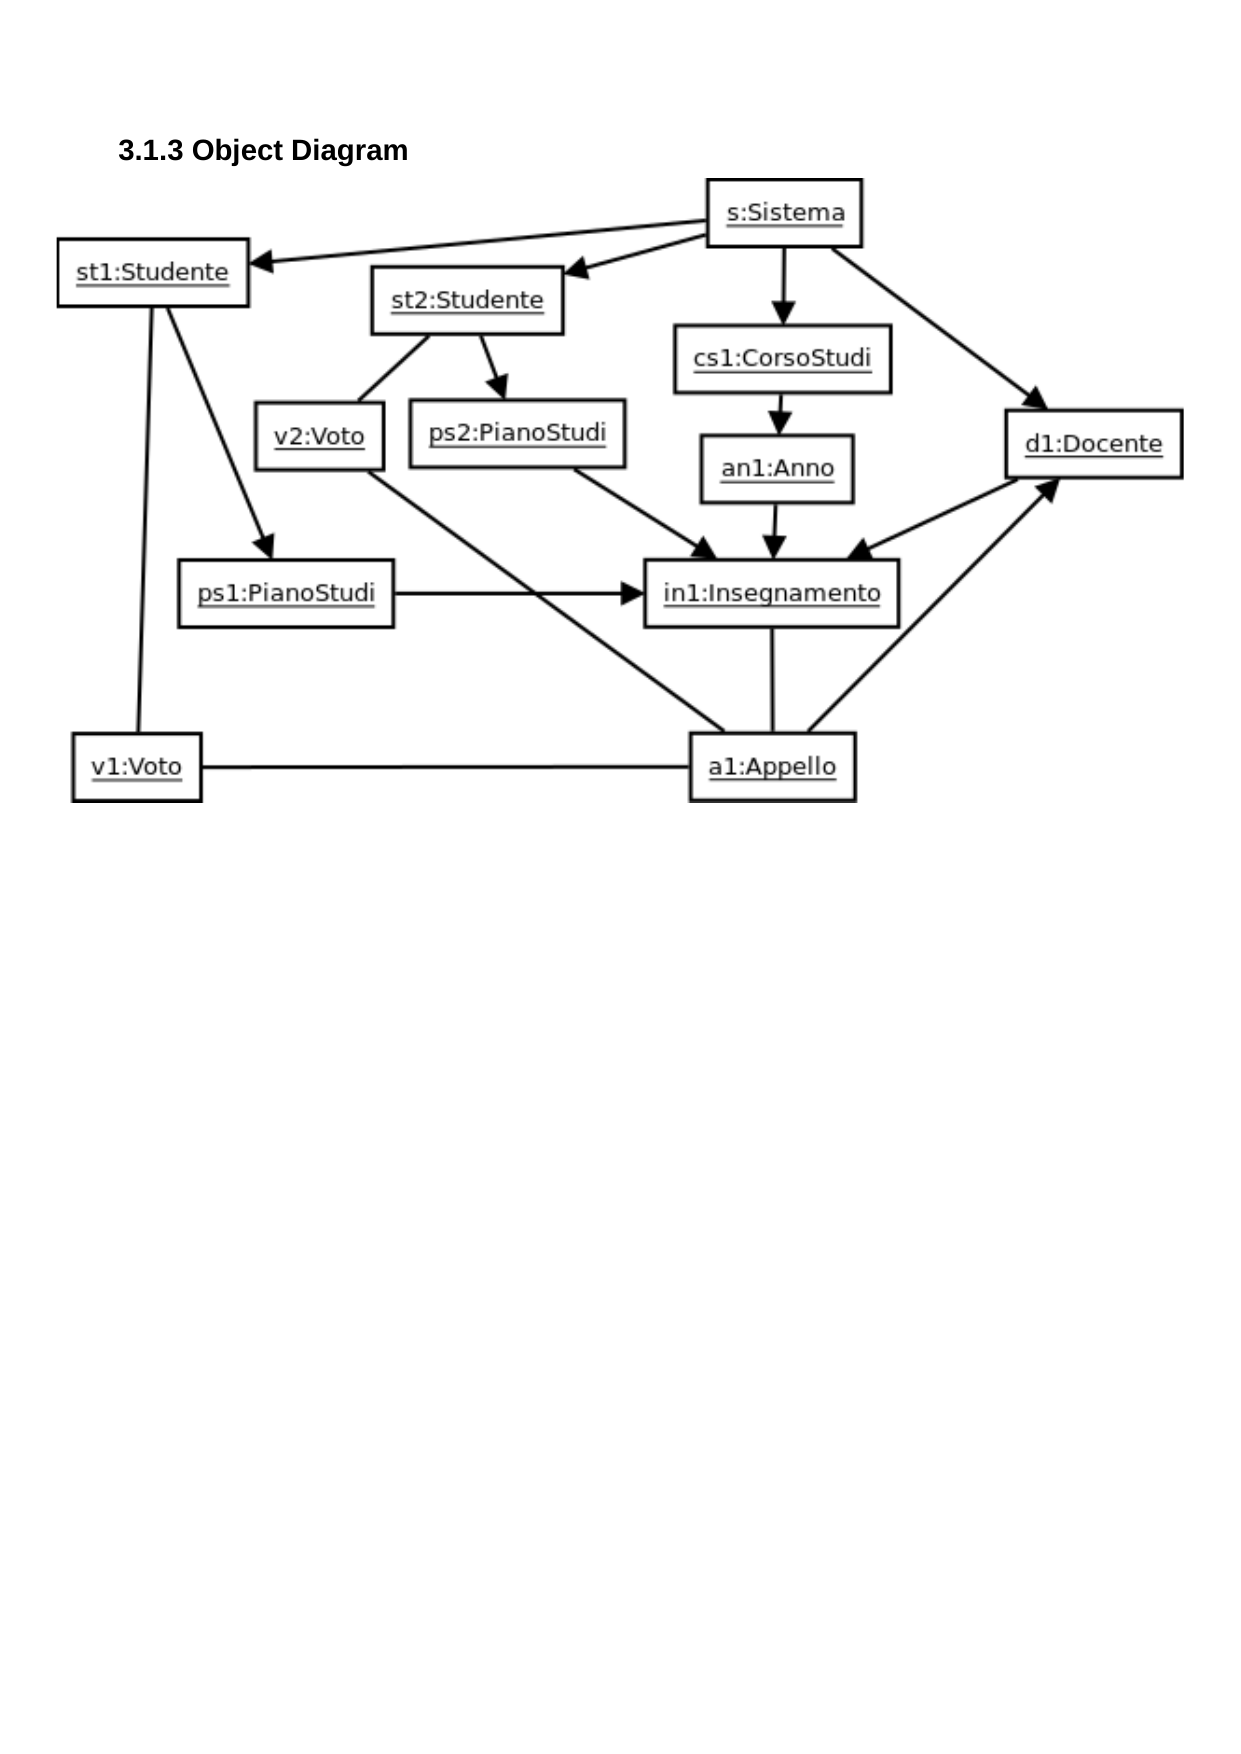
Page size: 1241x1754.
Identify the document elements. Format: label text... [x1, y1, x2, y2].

picture [56, 178, 1184, 803]
subtitle 3.1.3 Object Diagram [118, 133, 1122, 166]
